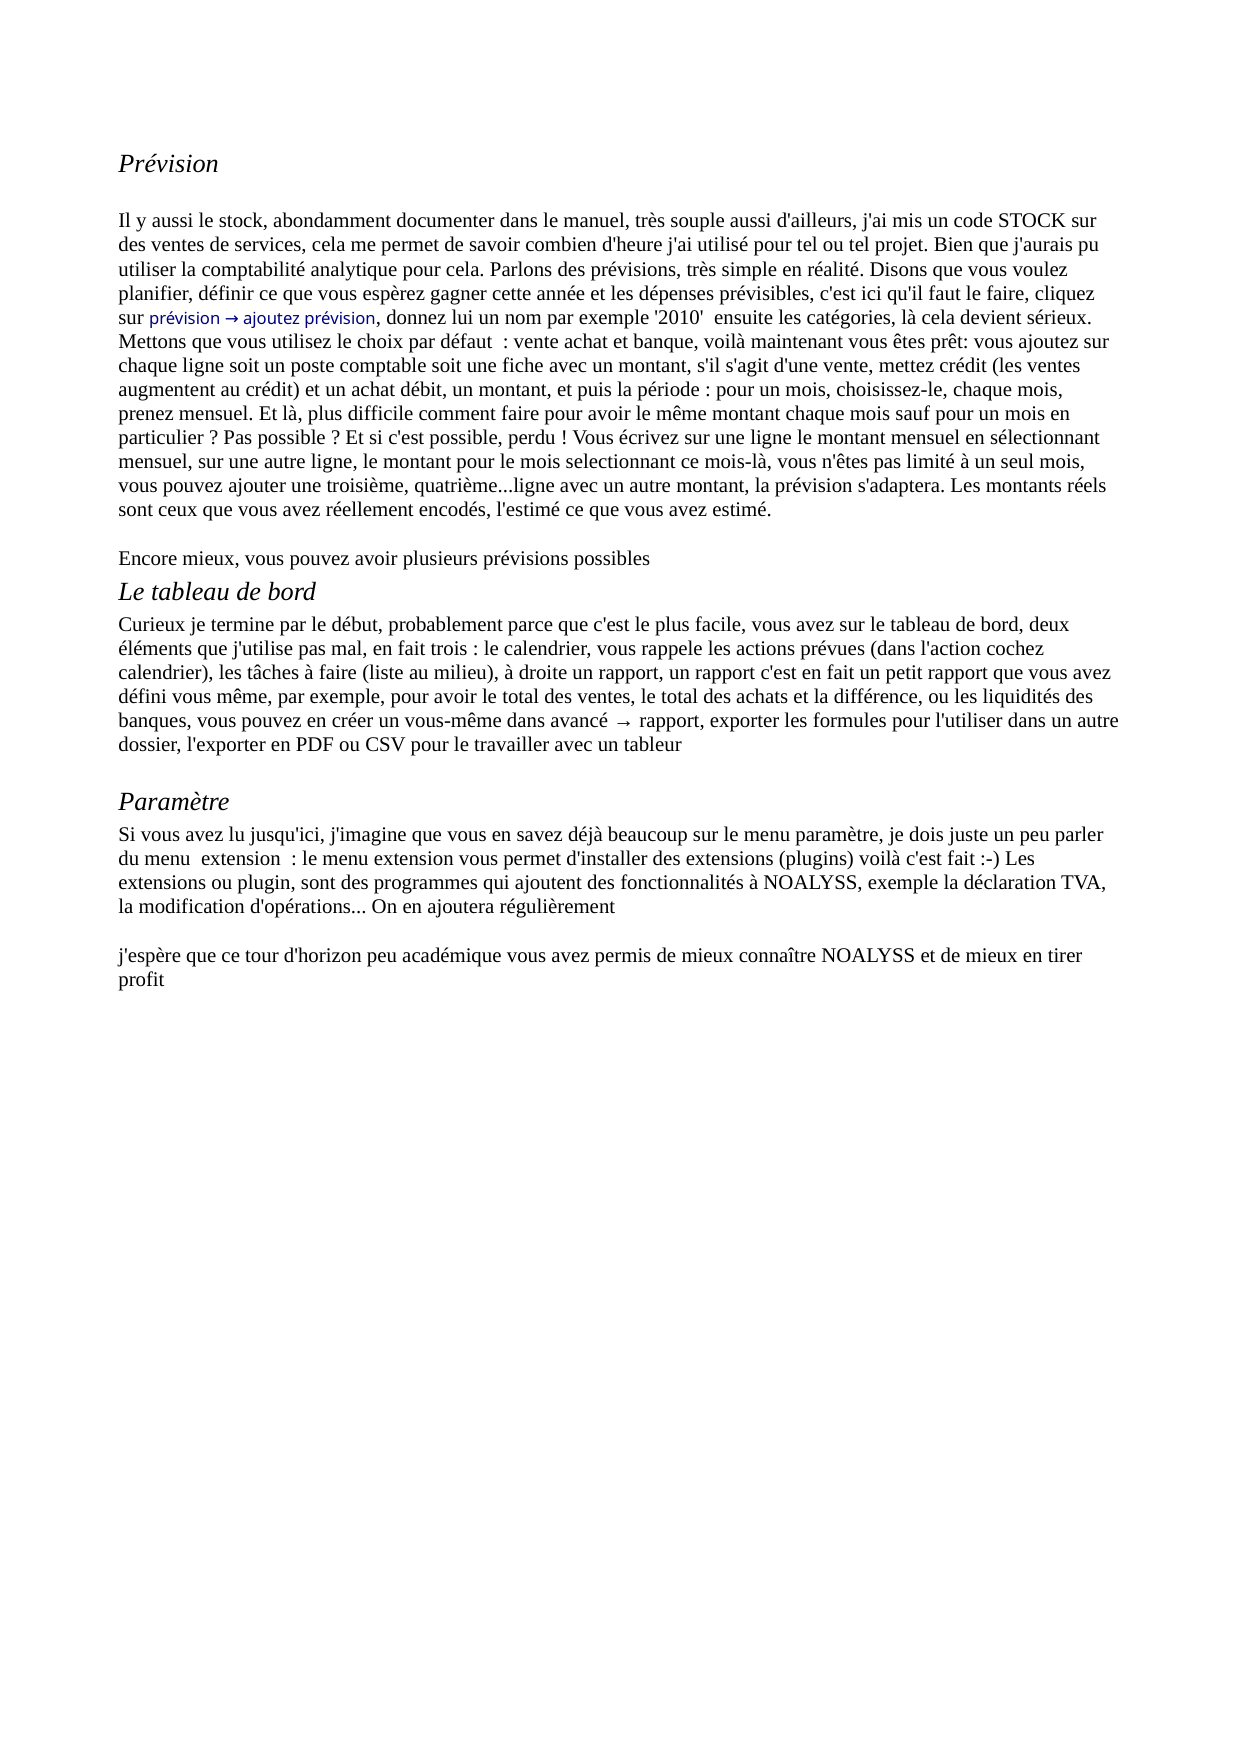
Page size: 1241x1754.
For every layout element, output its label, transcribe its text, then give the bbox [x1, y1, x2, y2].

text Encore mieux, vous pouvez avoir plusieurs prévisions possibles [118, 546, 1122, 569]
text j'espère que ce tour d'horizon peu académique vous avez permis de mieux connaître NOALYSS et de mieux en tirer profit [118, 942, 1122, 991]
text Il y aussi le stock, abondamment documenter dans le manuel, très souple aussi d'ailleurs, j'ai mis un code STOCK sur des ventes de services, cela me permet de savoir combien d'heure j'ai utilisé pour tel ou tel projet. Bien que j'aurais pu utiliser la comptabilité analytique pour cela. Parlons des prévisions, très simple en réalité. Disons que vous voulez planifier, définir ce que vous espèrez gagner cette année et les dépenses prévisibles, c'est ici qu'il faut le faire, cliquez sur prévision → ajoutez prévision, donnez lui un nom par exemple '2010' ensuite les catégories, là cela devient sérieux. Mettons que vous utilisez le choix par défaut : vente achat et banque, voilà maintenant vous êtes prêt: vous ajoutez sur chaque ligne soit un poste comptable soit une fiche avec un montant, s'il s'agit d'une vente, mettez crédit (les ventes augmentent au crédit) et un achat débit, un montant, et puis la période : pour un mois, choisissez-le, chaque mois, prenez mensuel. Et là, plus difficile comment faire pour avoir le même montant chaque mois sauf pour un mois en particulier ? Pas possible ? Et si c'est possible, perdu ! Vous écrivez sur une ligne le montant mensuel en sélectionnant mensuel, sur une autre ligne, le montant pour le mois selectionnant ce mois-là, vous n'êtes pas limité à un seul mois, vous pouvez ajouter une troisième, quatrième...ligne avec un autre montant, la prévision s'adaptera. Les montants réels sont ceux que vous avez réellement encodés, l'estimé ce que vous avez estimé. [118, 208, 1122, 521]
subtitle Prévision [118, 148, 1122, 178]
subtitle Paramètre [118, 786, 1122, 816]
text Curieux je termine par le début, probablement parce que c'est le plus facile, vous avez sur le tableau de bord, deux éléments que j'utilise pas mal, en fait trois : le calendrier, vous rappele les actions prévues (dans l'action cochez calendrier), les tâches à faire (liste au milieu), à droite un rapport, un rapport c'est en fait un petit rapport que vous avez défini vous même, par exemple, pour avoir le total des ventes, le total des achats et la différence, ou les liquidités des banques, vous pouvez en créer un vous-même dans avancé → rapport, exporter les formules pour l'utiliser dans un autre dossier, l'exporter en PDF ou CSV pour le travailler avec un tableur [118, 612, 1122, 756]
text Si vous avez lu jusqu'ici, j'imagine que vous en savez déjà beaucoup sur le menu paramètre, je dois juste un peu parler du menu extension : le menu extension vous permet d'installer des extensions (plugins) voilà c'est fait :-) Les extensions ou plugin, sont des programmes qui ajoutent des fonctionnalités à NOALYSS, exemple la déclaration TVA, la modification d'opérations... On en ajoutera régulièrement [118, 822, 1122, 918]
subtitle Le tableau de bord [118, 576, 1122, 606]
